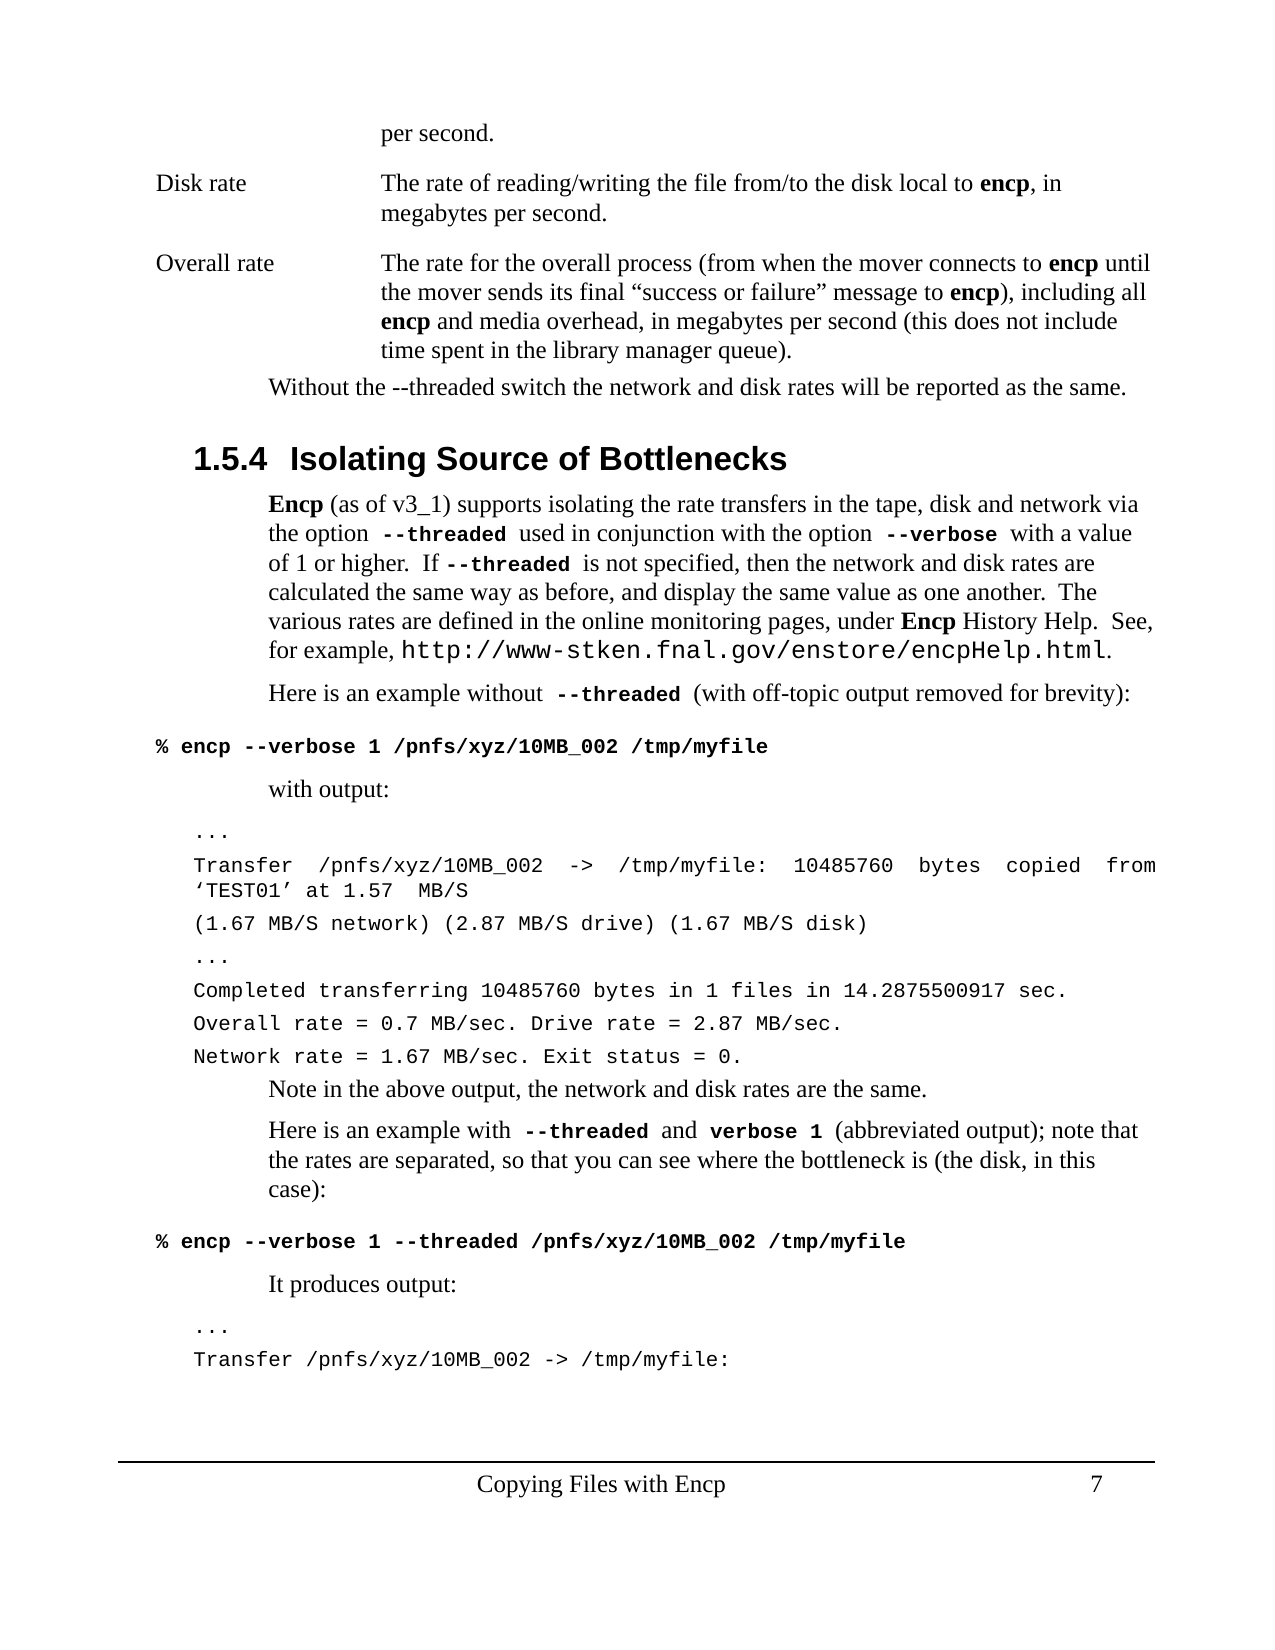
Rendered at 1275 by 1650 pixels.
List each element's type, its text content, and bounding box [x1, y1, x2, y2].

text Transfer /pnfs/xyz/10MB_002 -> /tmp/myfile: [193, 1348, 1157, 1373]
text Note in the above output, the network and disk rates are the same. [268, 1074, 1157, 1103]
text Without the --threaded switch the network and disk rates will be reported as the same. [268, 372, 1157, 401]
subtitle Isolating Source of Bottlenecks [156, 438, 1157, 477]
list per second. [156, 118, 1157, 147]
list Overall rate The rate for the overall process (from when the mover connects to encp until the mover sends its final “success or failure” message to encp), including all encp and media overhead, in megabytes per second (this does not include time spent in the library manager queue). [156, 247, 1157, 364]
text Transfer /pnfs/xyz/10MB_002 -> /tmp/myfile: 10485760 bytes copied from ‘TEST01’ at 1.57 MB/S [193, 853, 1157, 903]
text % encp --verbose 1 --threaded /pnfs/xyz/10MB_002 /tmp/myfile [156, 1229, 1157, 1254]
text Encp (as of v3_1) supports isolating the rate transfers in the tape, disk and network via the option --threaded used in conjunction with the option --verbose with a value of 1 or higher. If --threaded is not specified, then the network and disk rates are calculated the same way as before, and display the same value as one another. The various rates are defined in the online monitoring pages, under Encp History Help. See, for example, http://www-stken.fnal.gov/enstore/encpHelp.html. [268, 489, 1157, 666]
list Disk rate The rate of reading/writing the file from/to the disk local to encp, in megabytes per second. [156, 168, 1157, 226]
text ... [193, 820, 1157, 845]
text with output: [268, 774, 1157, 803]
text It produces output: [268, 1269, 1157, 1298]
text ... [193, 945, 1157, 970]
text (1.67 MB/S network) (2.87 MB/S drive) (1.67 MB/S disk) [193, 912, 1157, 937]
text Network rate = 1.67 MB/sec. Exit status = 0. [193, 1045, 1157, 1070]
text % encp --verbose 1 /pnfs/xyz/10MB_002 /tmp/myfile [156, 735, 1157, 760]
text Here is an example without --threaded (with off-topic output removed for brevity): [268, 678, 1157, 708]
text Completed transferring 10485760 bytes in 1 files in 14.2875500917 sec. [193, 978, 1157, 1003]
text Overall rate = 0.7 MB/sec. Drive rate = 2.87 MB/sec. [193, 1012, 1157, 1037]
text Here is an example with --threaded and verbose 1 (abbreviated output); note that the rates are separated, so that you can see where the bottleneck is (the disk, in this case): [268, 1115, 1157, 1202]
text ... [193, 1314, 1157, 1339]
